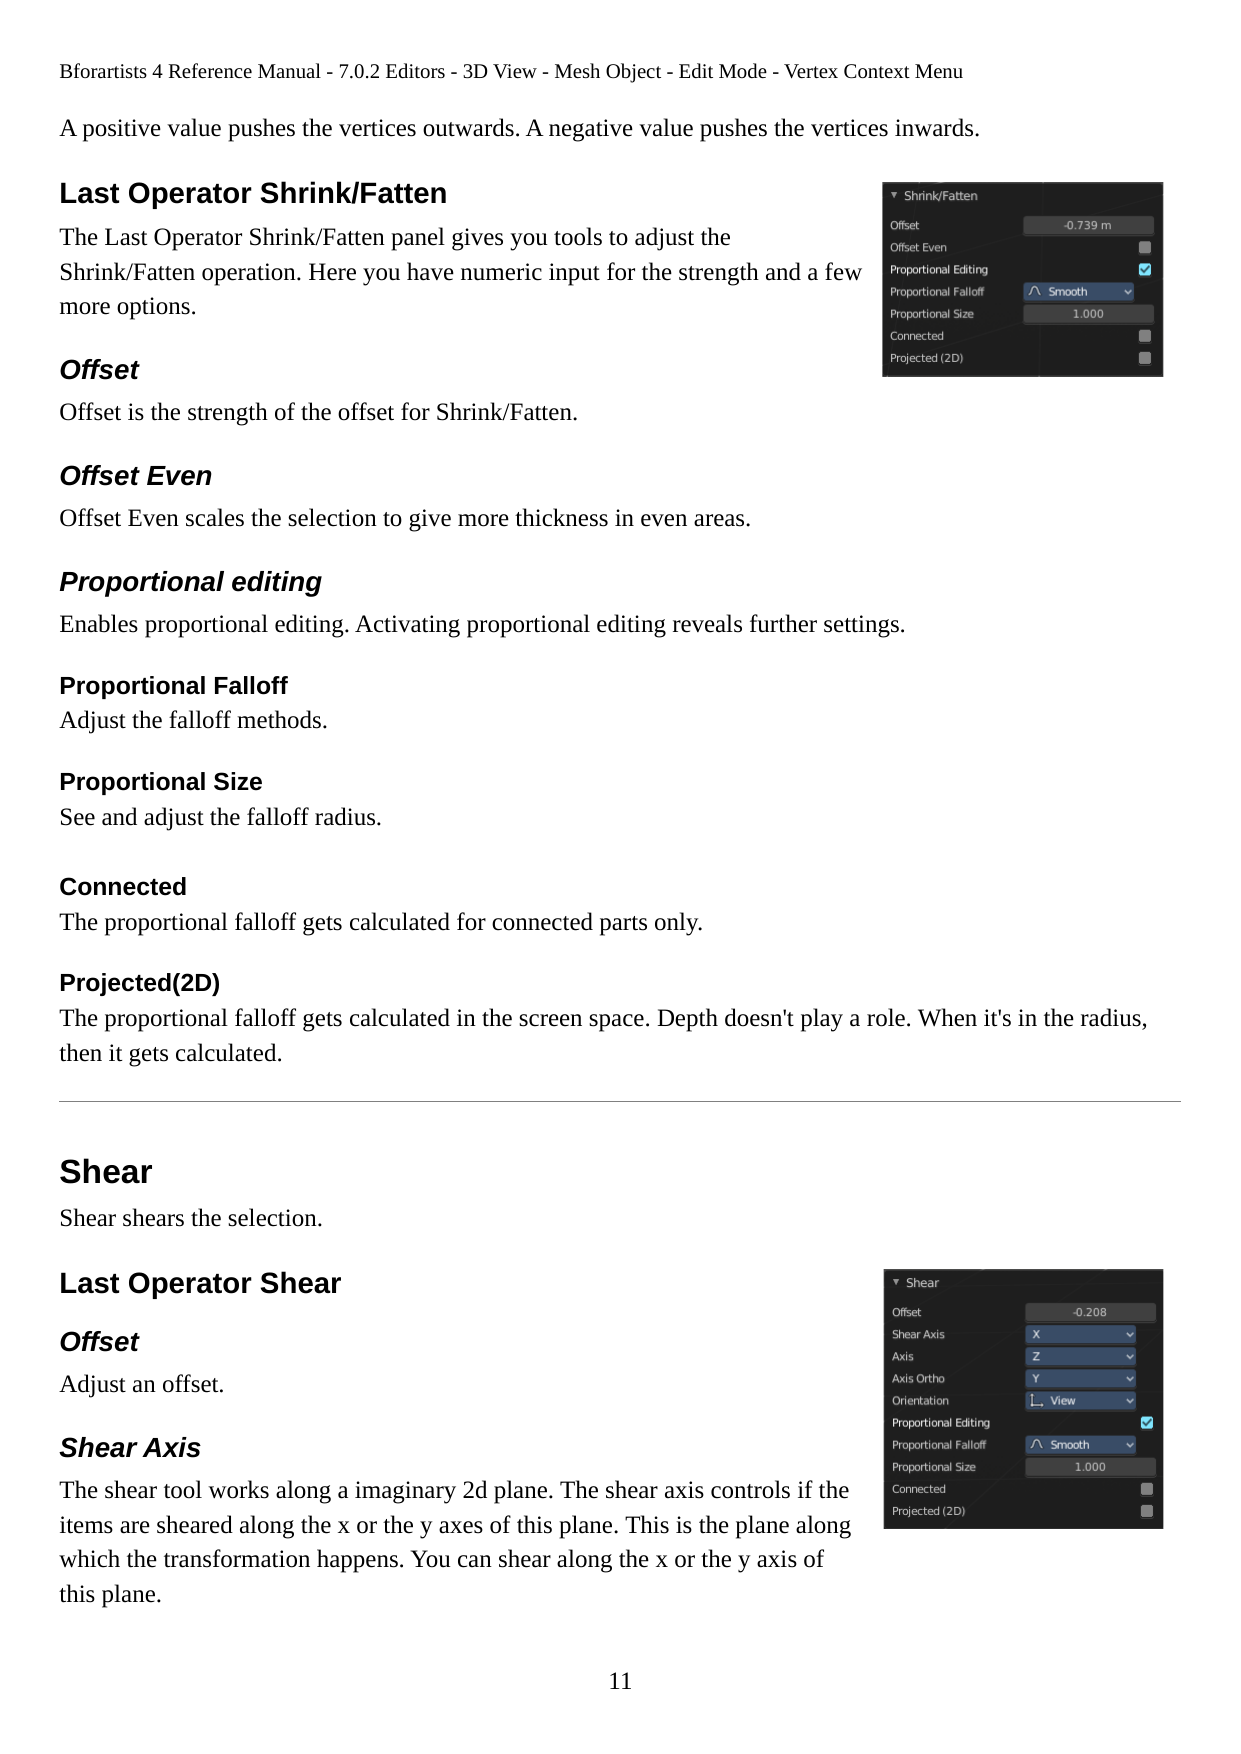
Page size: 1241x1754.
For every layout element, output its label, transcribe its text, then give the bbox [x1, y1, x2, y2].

text Enables proportional editing. Activating proportional editing reveals further settings. [59, 609, 1181, 638]
subtitle Projected(2D) [59, 968, 1181, 997]
text Adjust the falloff methods. [59, 706, 1181, 734]
subtitle [1164, 1325, 1181, 1357]
subtitle Shear Axis [59, 1431, 883, 1463]
picture [882, 182, 1164, 377]
text Adjust an offset. [59, 1369, 883, 1398]
text The Last Operator Shrink/Fatten panel gives you tools to adjust the Shrink/Fatten operation. Here you have numeric input for the strength and a few more options. [59, 222, 882, 320]
subtitle [1164, 1431, 1181, 1463]
subtitle Proportional Size [59, 767, 1181, 796]
subtitle Connected [59, 872, 1181, 901]
subtitle Last Operator Shrink/Fatten [59, 176, 1181, 210]
text The proportional falloff gets calculated for connected parts only. [59, 907, 1181, 936]
subtitle Shear [59, 1152, 1181, 1190]
subtitle Offset [59, 1325, 883, 1357]
text The shear tool works along a imaginary 2d plane. The shear axis controls if the items are sheared along the x or the y axes of this plane. This is the plane along which the transformation happens. You can shear along the x or the y axis of this plane. [59, 1476, 1181, 1608]
text See and adjust the falloff radius. [59, 802, 1181, 831]
text Offset is the strength of the offset for Shrink/Fatten. [59, 397, 1181, 426]
text Offset Even scales the selection to give more thickness in even areas. [59, 503, 1181, 532]
subtitle Offset Even [59, 459, 1181, 491]
subtitle Last Operator Shear [59, 1266, 1181, 1300]
text [1164, 1369, 1181, 1398]
text A positive value pushes the vertices outwards. A negative value pushes the vertices inwards. [59, 113, 1181, 141]
text The proportional falloff gets calculated in the screen space. Depth doesn't play a role. When it's in the radius, then it gets calculated. [59, 1003, 1181, 1066]
subtitle Offset [59, 353, 1181, 385]
subtitle Proportional editing [59, 565, 1181, 597]
subtitle Proportional Falloff [59, 671, 1181, 699]
text Shear shears the selection. [59, 1203, 1181, 1232]
picture [883, 1269, 1164, 1529]
